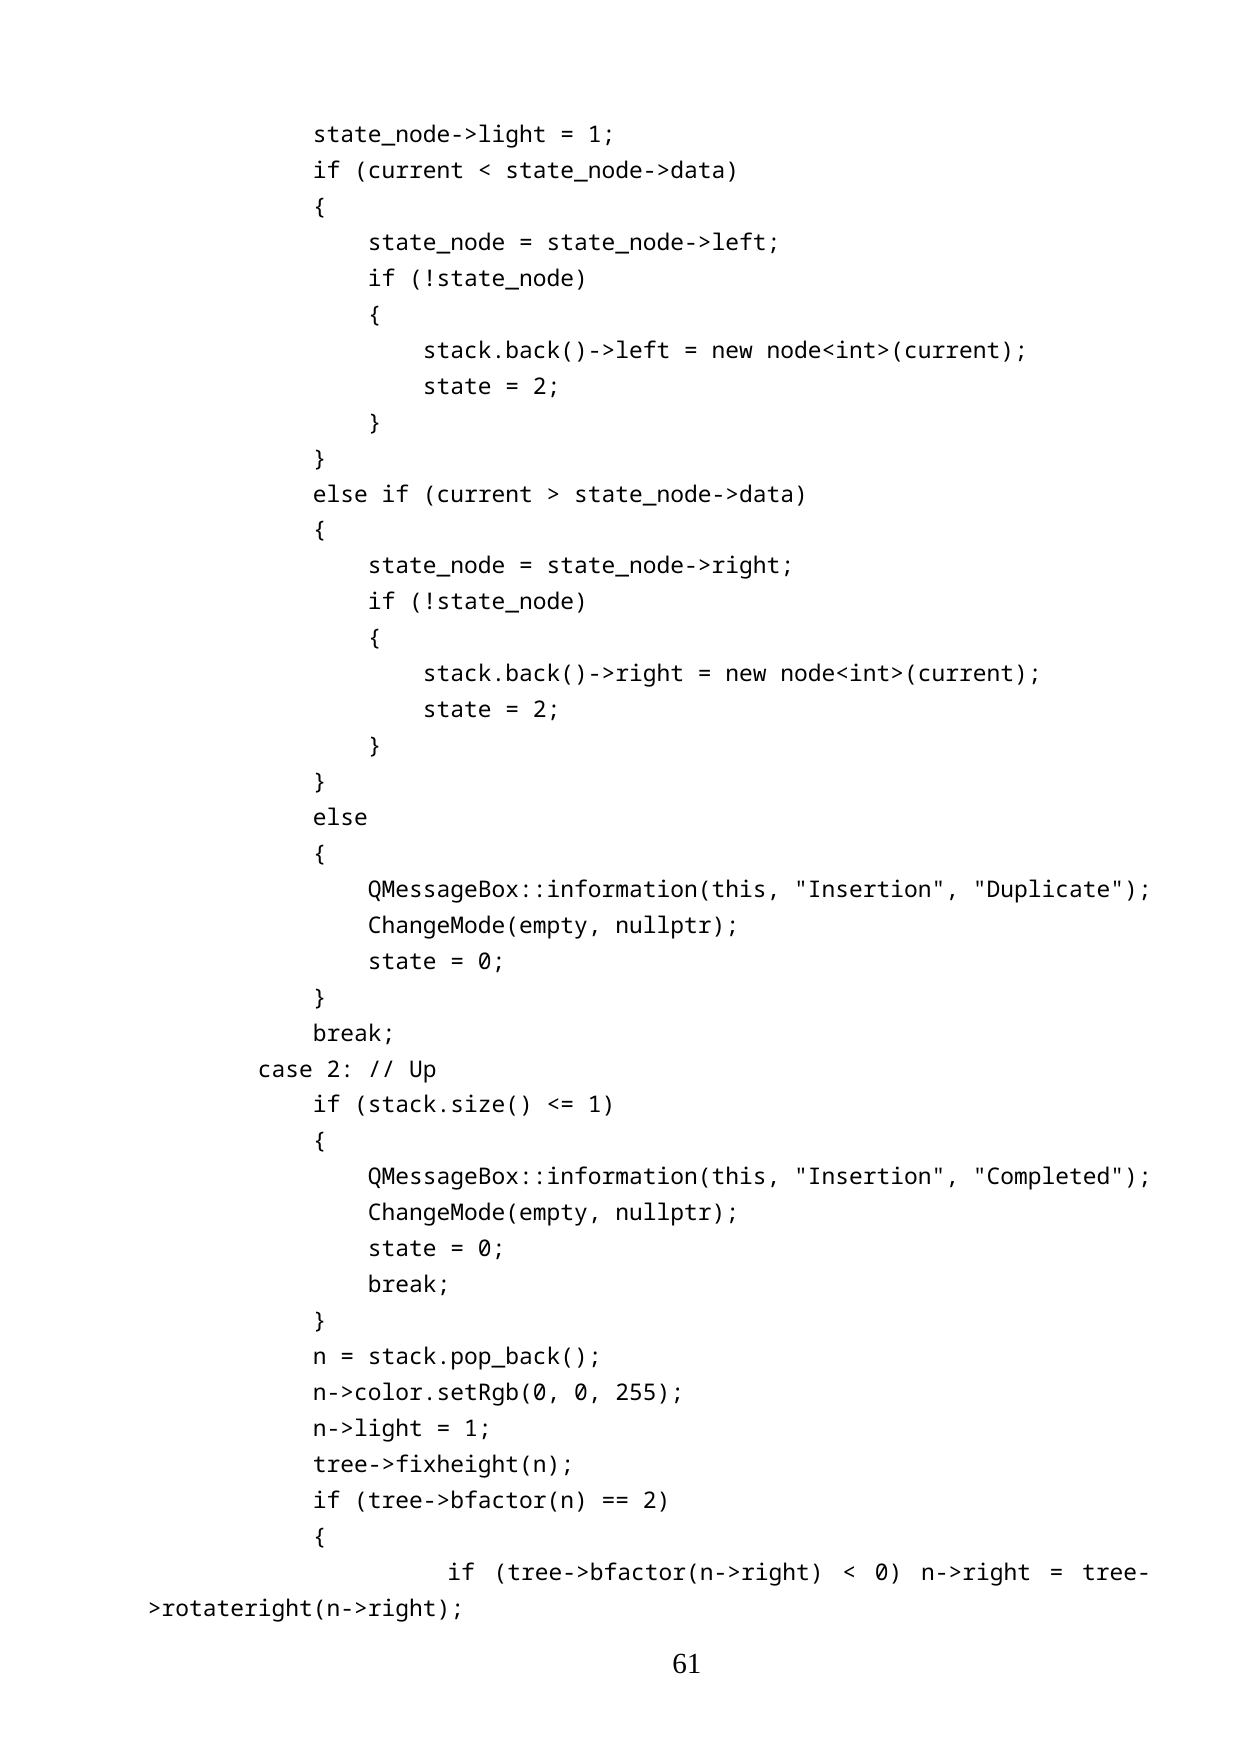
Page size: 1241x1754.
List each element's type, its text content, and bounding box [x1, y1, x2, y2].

text if (!state_node) [148, 262, 1152, 293]
text if (stack.size() <= 1) [148, 1088, 1152, 1120]
text state_node = state_node->right; [148, 549, 1152, 581]
text else [148, 801, 1152, 832]
text else if (current > state_node->data) [148, 477, 1152, 509]
text state_node = state_node->left; [148, 226, 1152, 257]
text { [148, 1520, 1152, 1551]
text if (!state_node) [148, 585, 1152, 617]
text break; [148, 1017, 1152, 1048]
text case 2: // Up [148, 1052, 1152, 1084]
text QMessageBox::information(this, "Insertion", "Duplicate"); [148, 873, 1152, 904]
text } [148, 1304, 1152, 1335]
text QMessageBox::information(this, "Insertion", "Completed"); [148, 1160, 1152, 1192]
text state = 0; [148, 1232, 1152, 1263]
text { [148, 1124, 1152, 1156]
text ChangeMode(empty, nullptr); [148, 909, 1152, 940]
text if (tree->bfactor(n->right) < 0) n->right = tree->rotateright(n->right); [148, 1556, 1152, 1623]
text state = 2; [148, 370, 1152, 401]
text } [148, 442, 1152, 473]
text n->light = 1; [148, 1412, 1152, 1443]
text stack.back()->right = new node<int>(current); [148, 657, 1152, 688]
text if (tree->bfactor(n) == 2) [148, 1484, 1152, 1515]
text n->color.setRgb(0, 0, 255); [148, 1376, 1152, 1407]
text { [148, 298, 1152, 329]
text state = 0; [148, 945, 1152, 976]
text } [148, 765, 1152, 796]
text break; [148, 1268, 1152, 1299]
text n = stack.pop_back(); [148, 1340, 1152, 1371]
text } [148, 981, 1152, 1012]
text } [148, 406, 1152, 437]
text { [148, 621, 1152, 652]
text tree->fixheight(n); [148, 1448, 1152, 1479]
text stack.back()->left = new node<int>(current); [148, 334, 1152, 365]
text { [148, 190, 1152, 221]
text { [148, 513, 1152, 545]
text if (current < state_node->data) [148, 154, 1152, 185]
text state_node->light = 1; [148, 118, 1152, 149]
text { [148, 837, 1152, 868]
text } [148, 729, 1152, 760]
text state = 2; [148, 693, 1152, 724]
text ChangeMode(empty, nullptr); [148, 1196, 1152, 1227]
